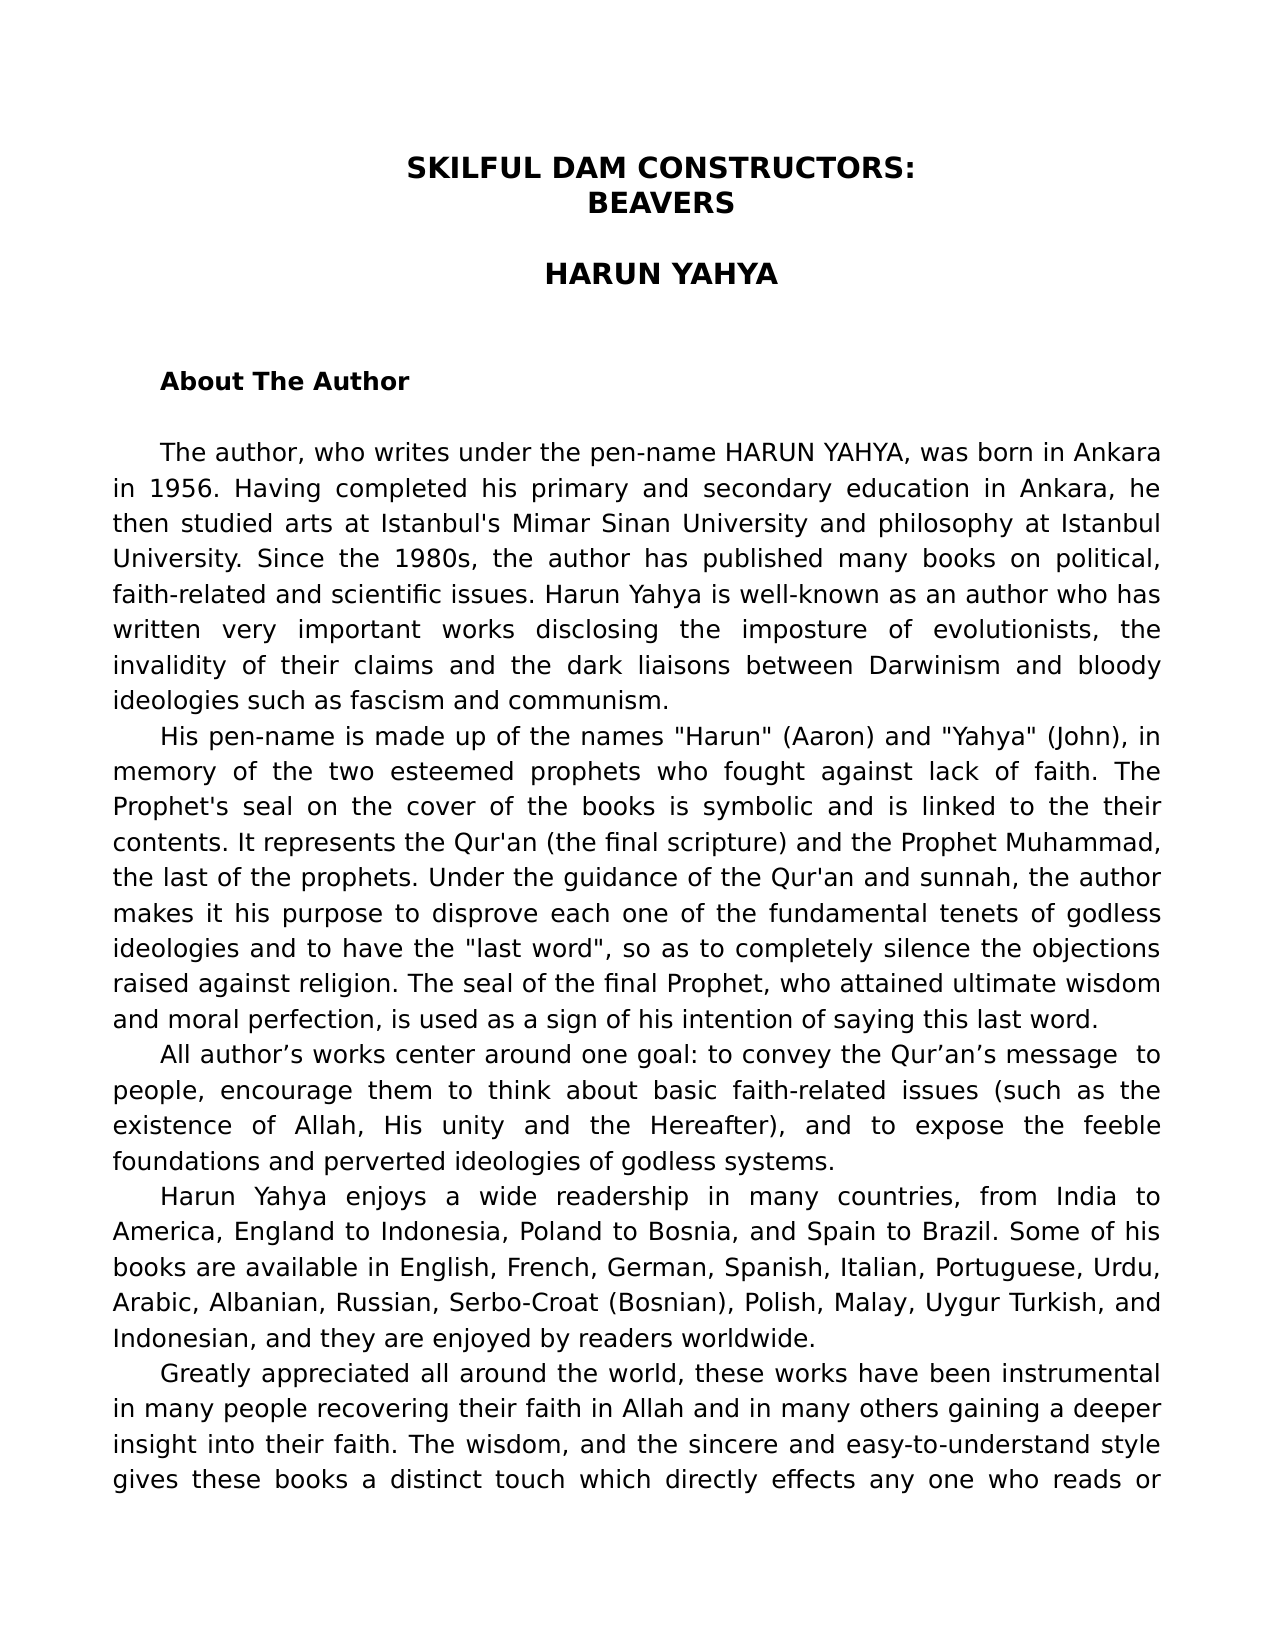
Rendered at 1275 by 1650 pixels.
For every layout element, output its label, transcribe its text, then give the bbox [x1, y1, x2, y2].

text Greatly appreciated all around the world, these works have been instrumental in many people recovering their faith in Allah and in many others gaining a deeper insight into their faith. The wisdom, and the sincere and easy-to-understand style gives these books a distinct touch which directly effects any one who reads or [112, 1354, 1162, 1496]
text BEAVERS [112, 185, 1162, 221]
text About The Author [112, 362, 1162, 398]
text SKILFUL DAM CONSTRUCTORS: [112, 150, 1162, 185]
text The author, who writes under the pen-name HARUN YAHYA, was born in Ankara in 1956. Having completed his primary and secondary education in Ankara, he then studied arts at Istanbul's Mimar Sinan University and philosophy at Istanbul University. Since the 1980s, the author has published many books on political, faith-related and scientific issues. Harun Yahya is well-known as an author who has written very important works disclosing the imposture of evolutionists, the invalidity of their claims and the dark liaisons between Darwinism and bloody ideologies such as fascism and communism. [112, 433, 1162, 717]
text All author’s works center around one goal: to convey the Qur’an’s message to people, encourage them to think about basic faith-related issues (such as the existence of Allah, His unity and the Hereafter), and to expose the feeble foundations and perverted ideologies of godless systems. [112, 1035, 1162, 1177]
text HARUN YAHYA [112, 256, 1162, 292]
text Harun Yahya enjoys a wide readership in many countries, from India to America, England to Indonesia, Poland to Bosnia, and Spain to Brazil. Some of his books are available in English, French, German, Spanish, Italian, Portuguese, Urdu, Arabic, Albanian, Russian, Serbo-Croat (Bosnian), Polish, Malay, Uygur Turkish, and Indonesian, and they are enjoyed by readers worldwide. [112, 1177, 1162, 1354]
text His pen-name is made up of the names "Harun" (Aaron) and "Yahya" (John), in memory of the two esteemed prophets who fought against lack of faith. The Prophet's seal on the cover of the books is symbolic and is linked to the their contents. It represents the Qur'an (the final scripture) and the Prophet Muhammad, the last of the prophets. Under the guidance of the Qur'an and sunnah, the author makes it his purpose to disprove each one of the fundamental tenets of godless ideologies and to have the "last word", so as to completely silence the objections raised against religion. The seal of the final Prophet, who attained ultimate wisdom and moral perfection, is used as a sign of his intention of saying this last word. [112, 717, 1162, 1035]
